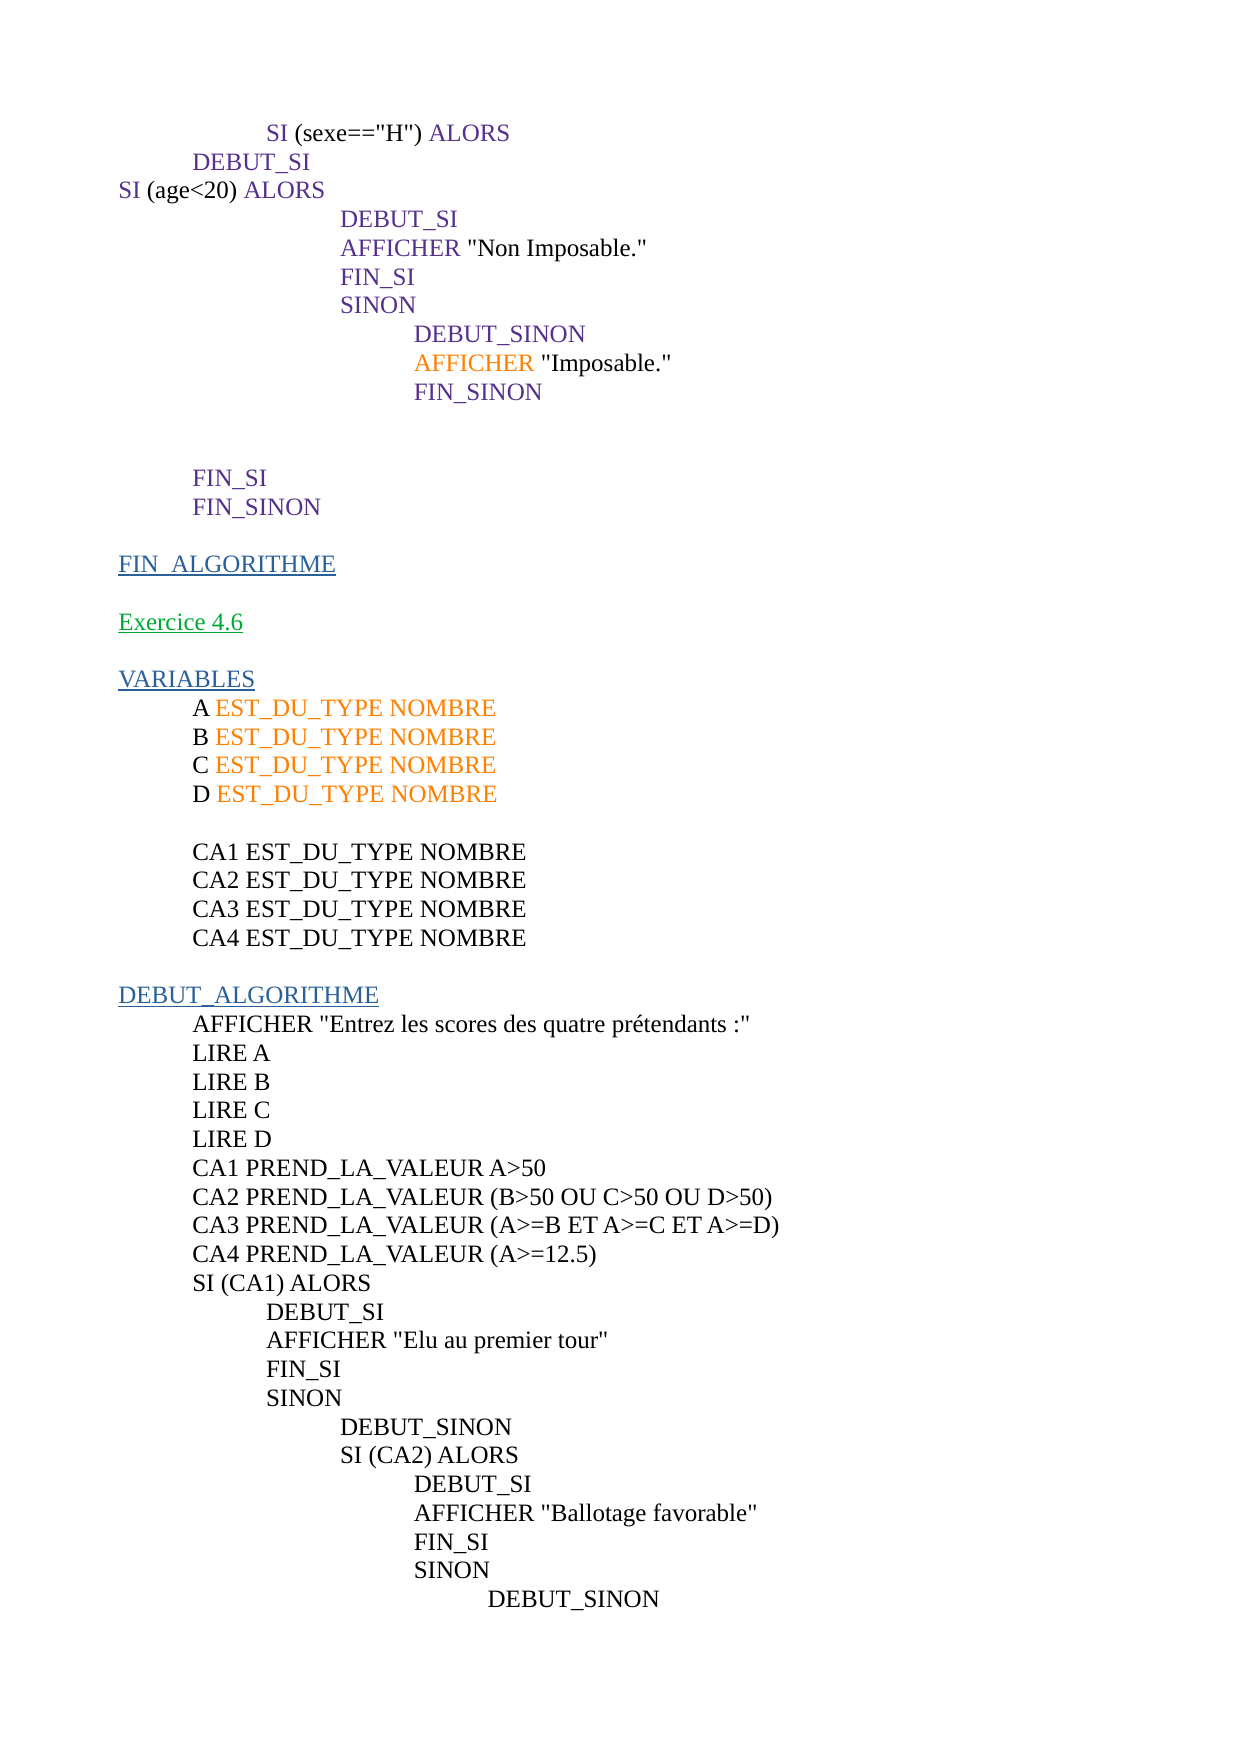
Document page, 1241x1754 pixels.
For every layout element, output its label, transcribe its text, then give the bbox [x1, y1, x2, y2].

text D EST_DU_TYPE NOMBRE [118, 779, 1122, 808]
text SINON [118, 291, 1122, 319]
text DEBUT_SINON [118, 1412, 1122, 1441]
text LIRE C [118, 1096, 1122, 1124]
text CA4 PREND_LA_VALEUR (A>=12.5) [118, 1239, 1122, 1268]
text DEBUT_SINON [118, 319, 1122, 348]
text LIRE A [118, 1038, 1122, 1067]
text CA3 PREND_LA_VALEUR (A>=B ET A>=C ET A>=D) [118, 1211, 1122, 1239]
text B EST_DU_TYPE NOMBRE [118, 722, 1122, 751]
text LIRE B [118, 1067, 1122, 1096]
text FIN_SI [118, 1354, 1122, 1383]
text AFFICHER "Ballotage favorable" [118, 1498, 1122, 1527]
text DEBUT_SI [118, 1469, 1122, 1498]
text SINON [118, 1556, 1122, 1584]
text DEBUT_ALGORITHME [118, 981, 1122, 1009]
text FIN_SINON [118, 377, 1122, 406]
text CA4 EST_DU_TYPE NOMBRE [118, 923, 1122, 952]
text SI (sexe=="H") ALORS [118, 118, 1122, 147]
text DEBUT_SI [118, 1297, 1122, 1326]
text FIN_ALGORITHME [118, 549, 1122, 578]
text FIN_SI [118, 1527, 1122, 1556]
text CA3 EST_DU_TYPE NOMBRE [118, 894, 1122, 923]
text SI (CA1) ALORS [118, 1268, 1122, 1297]
text AFFICHER "Imposable." [118, 348, 1122, 377]
text AFFICHER "Elu au premier tour" [118, 1326, 1122, 1354]
text LIRE D [118, 1124, 1122, 1153]
text AFFICHER "Non Imposable." [118, 233, 1122, 262]
text CA2 PREND_LA_VALEUR (B>50 OU C>50 OU D>50) [118, 1182, 1122, 1211]
text CA1 PREND_LA_VALEUR A>50 [118, 1153, 1122, 1182]
text SINON [118, 1383, 1122, 1412]
text DEBUT_SINON [118, 1584, 1122, 1613]
text CA2 EST_DU_TYPE NOMBRE [118, 866, 1122, 894]
text SI (age<20) ALORS [118, 176, 1122, 204]
text FIN_SI [118, 463, 1122, 492]
text FIN_SI [118, 262, 1122, 291]
text A EST_DU_TYPE NOMBRE [118, 693, 1122, 722]
text VARIABLES [118, 664, 1122, 693]
text SI (CA2) ALORS [118, 1441, 1122, 1469]
text CA1 EST_DU_TYPE NOMBRE [118, 837, 1122, 866]
text Exercice 4.6 [118, 607, 1122, 636]
text DEBUT_SI [118, 204, 1122, 233]
text C EST_DU_TYPE NOMBRE [118, 751, 1122, 779]
text DEBUT_SI [118, 147, 1122, 176]
text FIN_SINON [118, 492, 1122, 521]
text AFFICHER "Entrez les scores des quatre prétendants :" [118, 1009, 1122, 1038]
